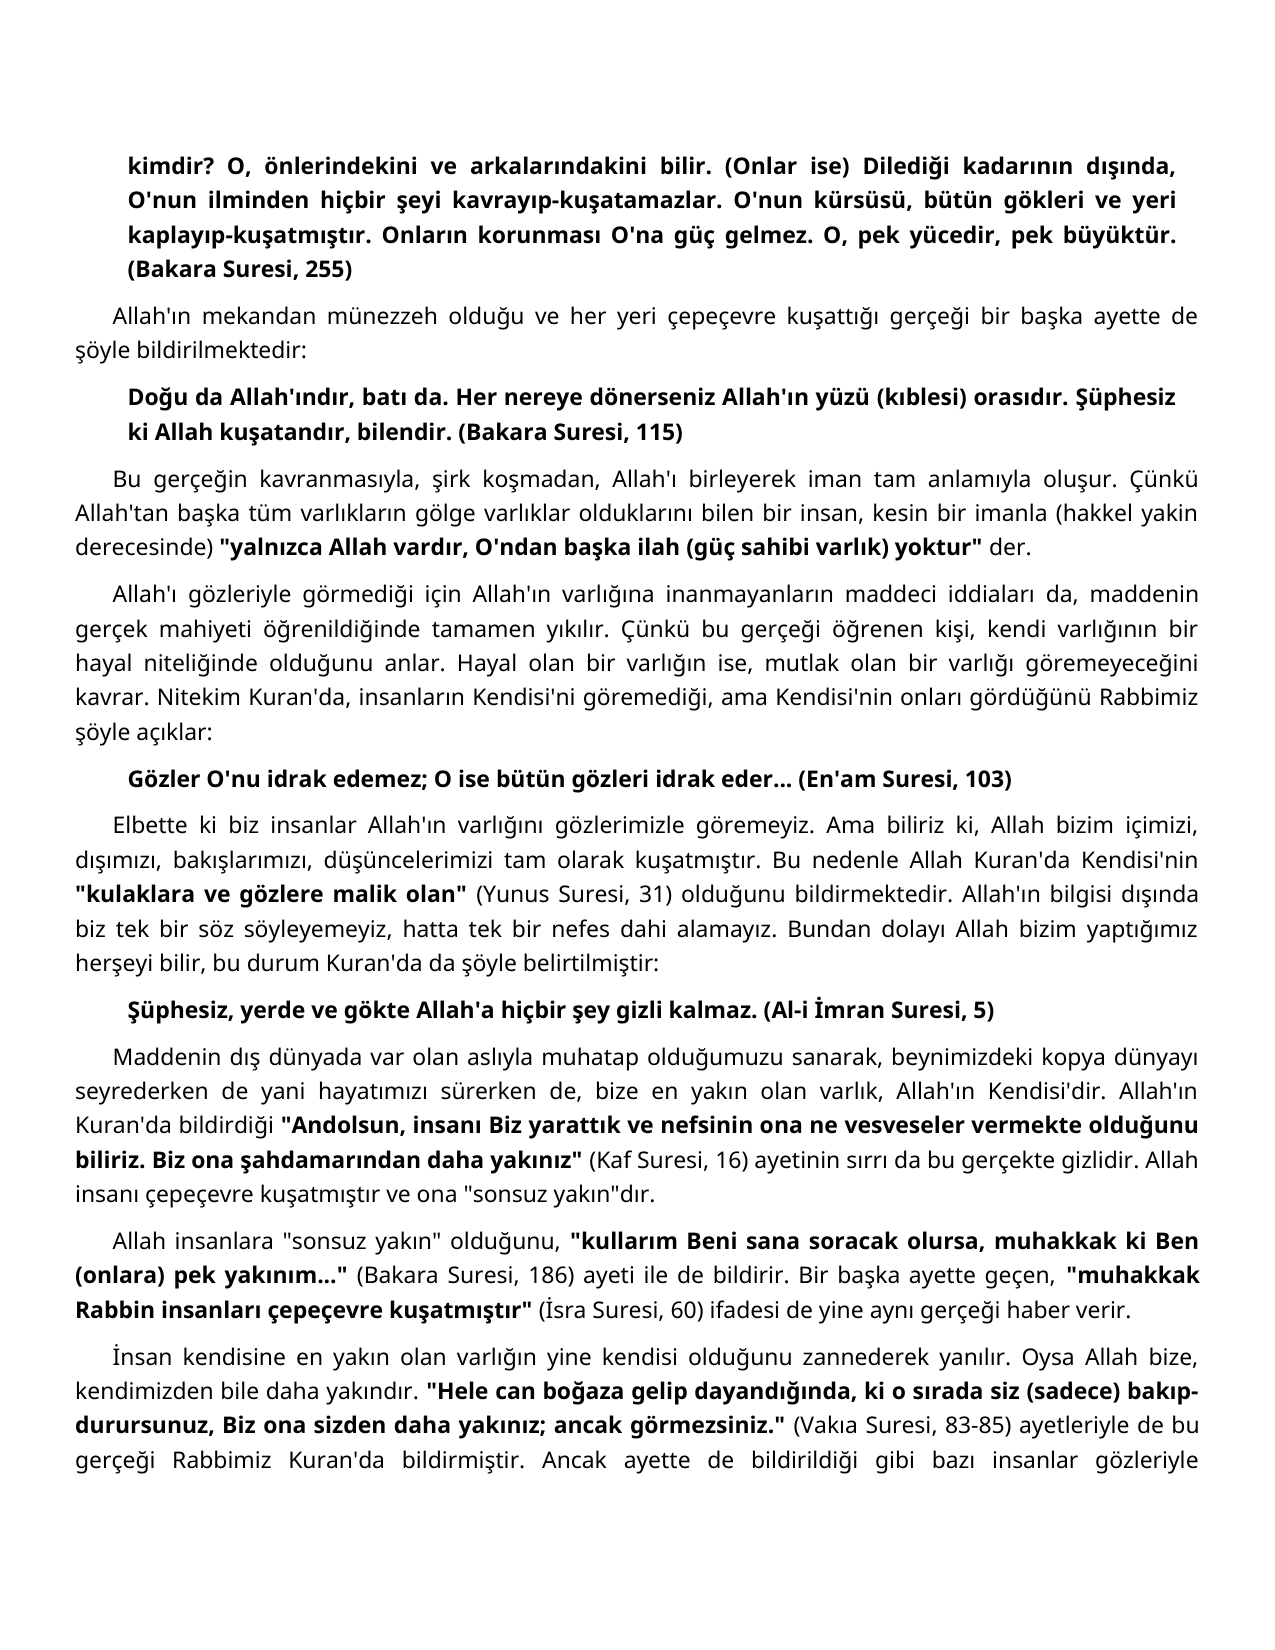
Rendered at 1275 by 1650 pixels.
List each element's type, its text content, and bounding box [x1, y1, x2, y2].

text Elbette ki biz insanlar Allah'ın varlığını gözlerimizle göremeyiz. Ama biliriz ki, Allah bizim içimizi, dışımızı, bakışlarımızı, düşüncelerimizi tam olarak kuşatmıştır. Bu nedenle Allah Kuran'da Kendisi'nin "kulaklara ve gözlere malik olan" (Yunus Suresi, 31) olduğunu bildirmektedir. Allah'ın bilgisi dışında biz tek bir söz söyleyemeyiz, hatta tek bir nefes dahi alamayız. Bundan dolayı Allah bizim yaptığımız herşeyi bilir, bu durum Kuran'da da şöyle belirtilmiştir: [75, 809, 1200, 978]
text Maddenin dış dünyada var olan aslıyla muhatap olduğumuzu sanarak, beynimizdeki kopya dünyayı seyrederken de yani hayatımızı sürerken de, bize en yakın olan varlık, Allah'ın Kendisi'dir. Allah'ın Kuran'da bildirdiği "Andolsun, insanı Biz yarattık ve nefsinin ona ne vesveseler vermekte olduğunu biliriz. Biz ona şahdamarından daha yakınız" (Kaf Suresi, 16) ayetinin sırrı da bu gerçekte gizlidir. Allah insanı çepeçevre kuşatmıştır ve ona "sonsuz yakın"dır. [75, 1041, 1200, 1209]
text Doğu da Allah'ındır, batı da. Her nereye dönerseniz Allah'ın yüzü (kıblesi) orasıdır. Şüphesiz ki Allah kuşatandır, bilendir. (Bakara Suresi, 115) [127, 381, 1177, 447]
text İnsan kendisine en yakın olan varlığın yine kendisi olduğunu zannederek yanılır. Oysa Allah bize, kendimizden bile daha yakındır. "Hele can boğaza gelip dayandığında, ki o sırada siz (sadece) bakıp-durursunuz, Biz ona sizden daha yakınız; ancak görmezsiniz." (Vakıa Suresi, 83-85) ayetleriyle de bu gerçeği Rabbimiz Kuran'da bildirmiştir. Ancak ayette de bildirildiği gibi bazı insanlar gözleriyle [75, 1341, 1200, 1475]
text Allah'ı gözleriyle görmediği için Allah'ın varlığına inanmayanların maddeci iddiaları da, maddenin gerçek mahiyeti öğrenildiğinde tamamen yıkılır. Çünkü bu gerçeği öğrenen kişi, kendi varlığının bir hayal niteliğinde olduğunu anlar. Hayal olan bir varlığın ise, mutlak olan bir varlığı göremeyeceğini kavrar. Nitekim Kuran'da, insanların Kendisi'ni göremediği, ama Kendisi'nin onları gördüğünü Rabbimiz şöyle açıklar: [75, 578, 1200, 747]
text Allah insanlara "sonsuz yakın" olduğunu, "kullarım Beni sana soracak olursa, muhakkak ki Ben (onlara) pek yakınım..." (Bakara Suresi, 186) ayeti ile de bildirir. Bir başka ayette geçen, "muhakkak Rabbin insanları çepeçevre kuşatmıştır" (İsra Suresi, 60) ifadesi de yine aynı gerçeği haber verir. [75, 1225, 1200, 1325]
text Şüphesiz, yerde ve gökte Allah'a hiçbir şey gizli kalmaz. (Al-i İmran Suresi, 5) [127, 994, 1177, 1025]
text kimdir? O, önlerindekini ve arkalarındakini bilir. (Onlar ise) Dilediği kadarının dışında, O'nun ilminden hiçbir şeyi kavrayıp-kuşatamazlar. O'nun kürsüsü, bütün gökleri ve yeri kaplayıp-kuşatmıştır. Onların korunması O'na güç gelmez. O, pek yücedir, pek büyüktür. (Bakara Suresi, 255) [127, 150, 1177, 284]
text Gözler O'nu idrak edemez; O ise bütün gözleri idrak eder... (En'am Suresi, 103) [127, 762, 1177, 794]
text Allah'ın mekandan münezzeh olduğu ve her yeri çepeçevre kuşattığı gerçeği bir başka ayette de şöyle bildirilmektedir: [75, 300, 1200, 366]
text Bu gerçeğin kavranmasıyla, şirk koşmadan, Allah'ı birleyerek iman tam anlamıyla oluşur. Çünkü Allah'tan başka tüm varlıkların gölge varlıklar olduklarını bilen bir insan, kesin bir imanla (hakkel yakin derecesinde) "yalnızca Allah vardır, O'ndan başka ilah (güç sahibi varlık) yoktur" der. [75, 462, 1200, 562]
